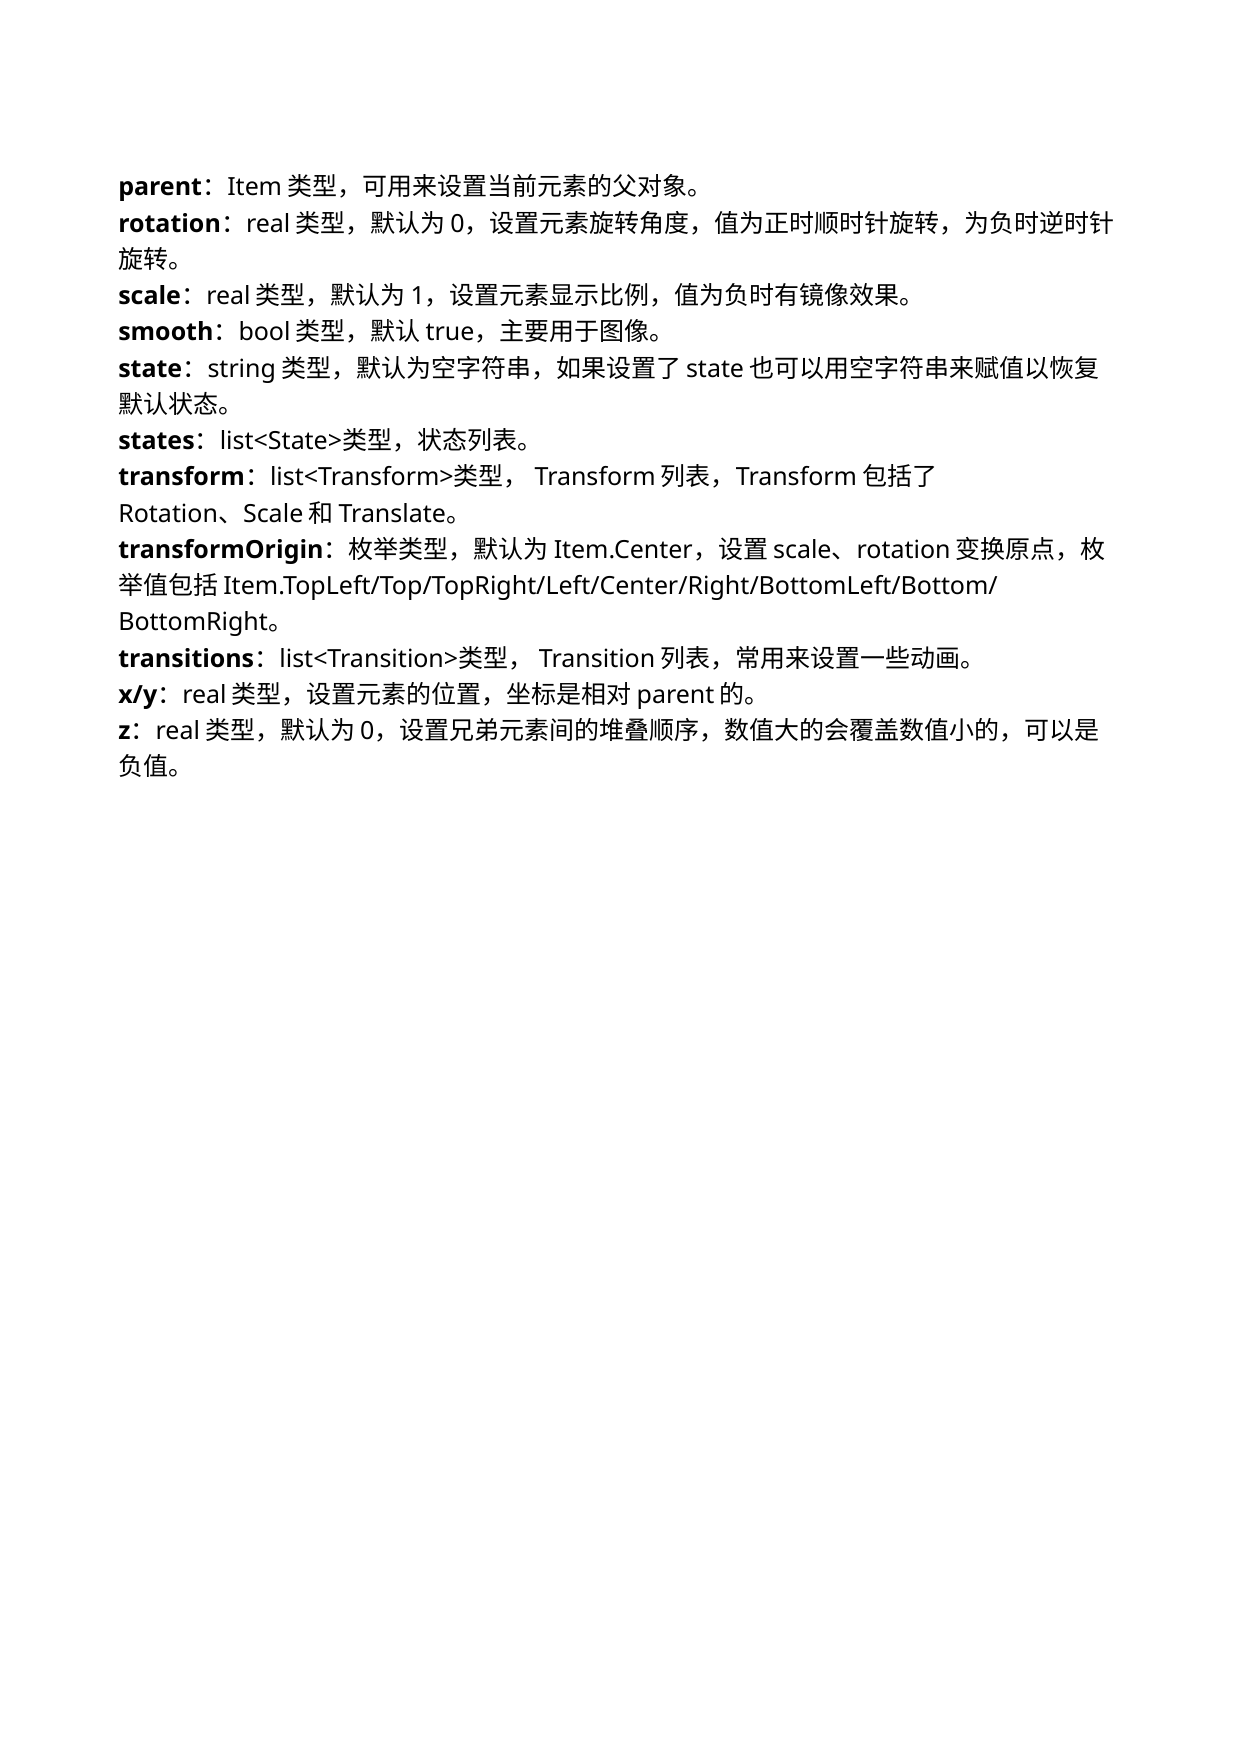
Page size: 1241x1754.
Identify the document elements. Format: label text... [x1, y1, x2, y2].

text parent：Item类型，可用来设置当前元素的父对象。 [118, 167, 1122, 203]
text transform：list<Transform>类型， Transform列表，Transform包括了Rotation、Scale和Translate。 [118, 457, 1122, 529]
text transitions：list<Transition>类型， Transition列表，常用来设置一些动画。 [118, 638, 1122, 674]
text transformOrigin：枚举类型，默认为Item.Center，设置scale、rotation变换原点，枚举值包括Item.TopLeft/Top/TopRight/Left/Center/Right/BottomLeft/Bottom/BottomRight。 [118, 529, 1122, 638]
text state：string类型，默认为空字符串，如果设置了state也可以用空字符串来赋值以恢复默认状态。 [118, 348, 1122, 421]
text rotation：real类型，默认为0，设置元素旋转角度，值为正时顺时针旋转，为负时逆时针旋转。 [118, 203, 1122, 276]
text z：real类型，默认为0，设置兄弟元素间的堆叠顺序，数值大的会覆盖数值小的，可以是负值。 [118, 711, 1122, 783]
text smooth：bool类型，默认true，主要用于图像。 [118, 312, 1122, 348]
text x/y：real类型，设置元素的位置，坐标是相对parent的。 [118, 674, 1122, 711]
text states：list<State>类型，状态列表。 [118, 421, 1122, 457]
text scale：real类型，默认为1，设置元素显示比例，值为负时有镜像效果。 [118, 276, 1122, 312]
